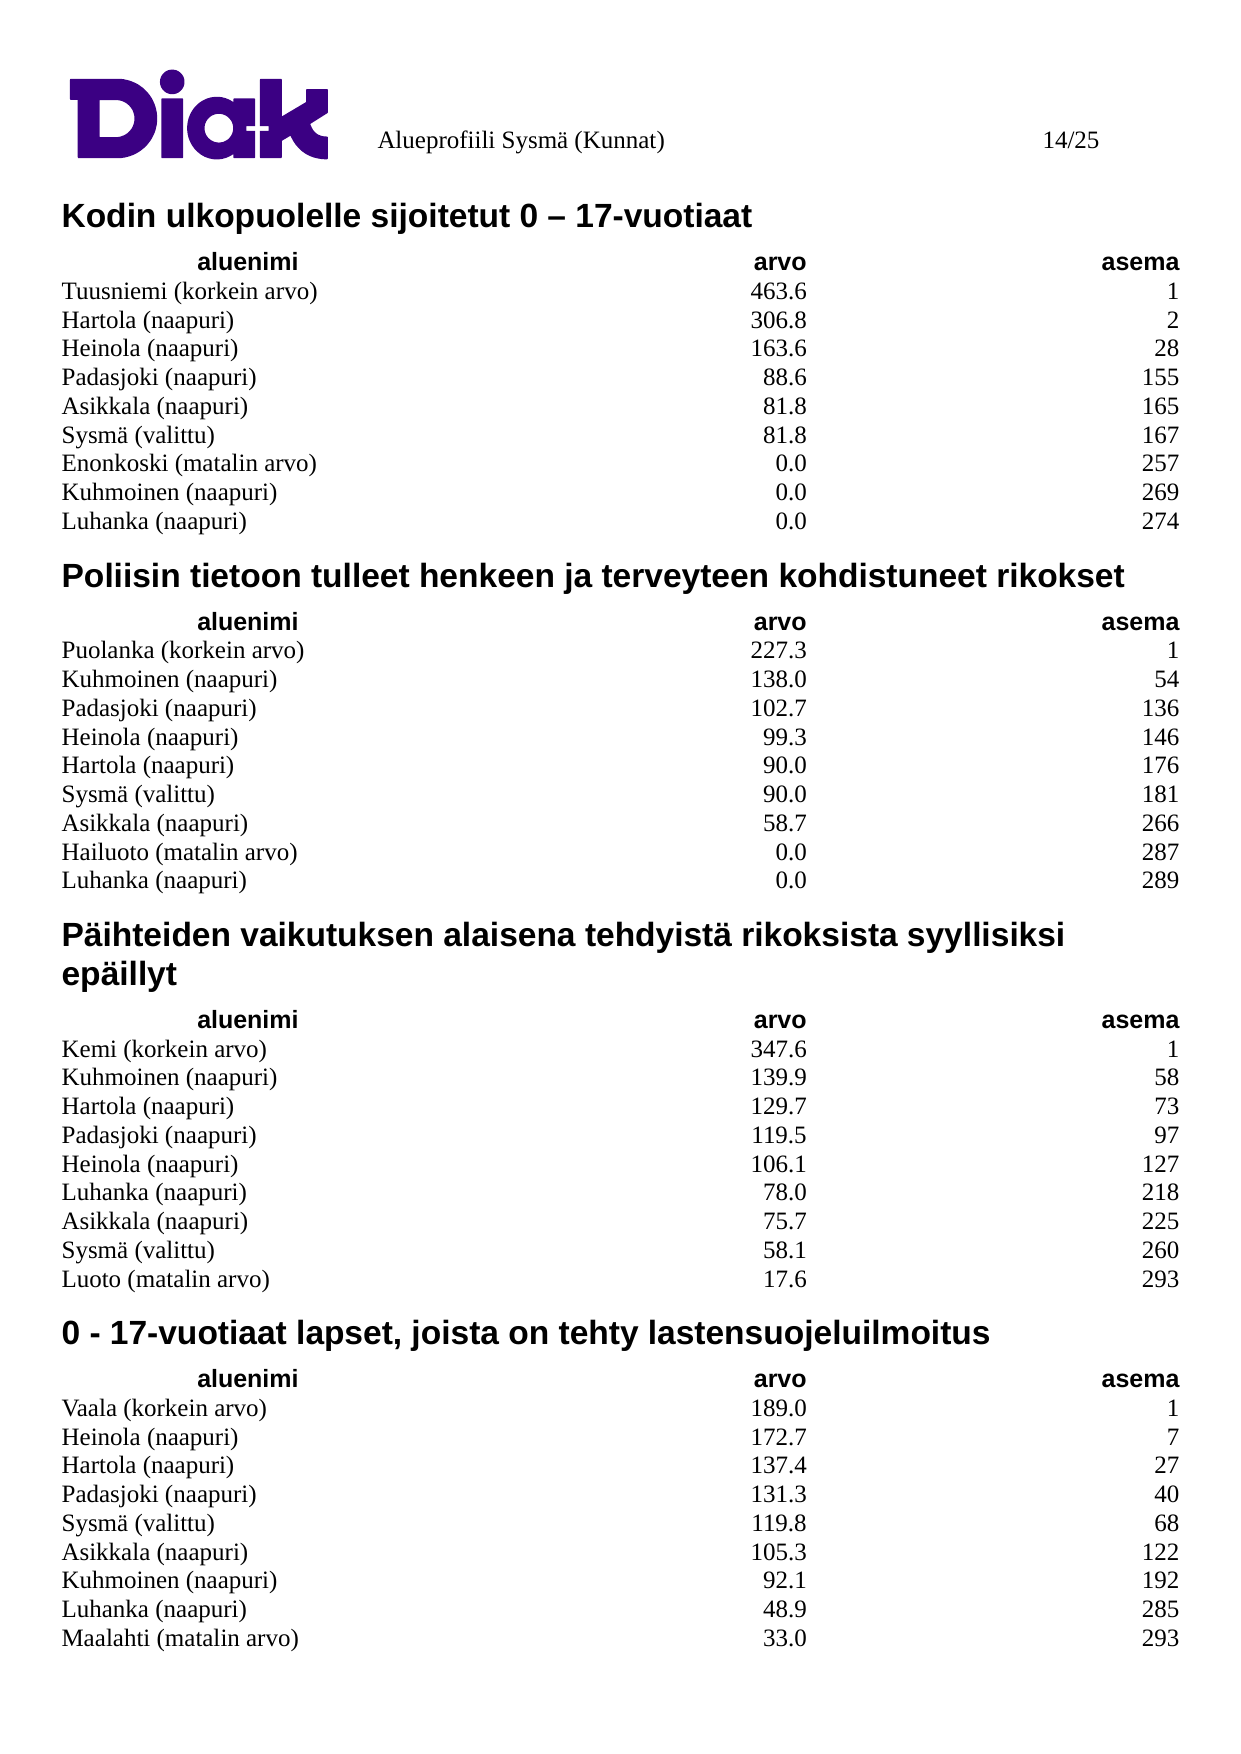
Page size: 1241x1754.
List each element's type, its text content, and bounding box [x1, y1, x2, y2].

table_cell 81.8 [434, 391, 806, 420]
subtitle Kodin ulkopuolelle sijoitetut 0 – 17-vuotiaat [61, 196, 1179, 235]
table_cell Asikkala (naapuri) [61, 391, 434, 420]
table_cell 293 [806, 1623, 1179, 1652]
table_cell Hartola (naapuri) [61, 1091, 434, 1120]
table_cell 1 [806, 1393, 1179, 1422]
table_cell 17.6 [434, 1264, 806, 1292]
table_cell 7 [806, 1422, 1179, 1451]
table_cell Padasjoki (naapuri) [61, 362, 434, 391]
table_cell 257 [806, 449, 1179, 477]
table_cell 285 [806, 1594, 1179, 1623]
table_cell 33.0 [434, 1623, 806, 1652]
table_cell 139.9 [434, 1063, 806, 1091]
table_cell Padasjoki (naapuri) [61, 693, 434, 722]
table_cell Heinola (naapuri) [61, 1149, 434, 1177]
table_cell 227.3 [434, 636, 806, 664]
table_cell 131.3 [434, 1479, 806, 1508]
table_cell 0.0 [434, 477, 806, 506]
table_cell Luhanka (naapuri) [61, 1178, 434, 1206]
table_cell 129.7 [434, 1091, 806, 1120]
table_cell Padasjoki (naapuri) [61, 1479, 434, 1508]
table_cell Asikkala (naapuri) [61, 1206, 434, 1235]
table_cell 260 [806, 1235, 1179, 1264]
table_cell 269 [806, 477, 1179, 506]
table_header arvo [434, 1005, 806, 1034]
table_cell 119.8 [434, 1508, 806, 1537]
table_cell 106.1 [434, 1149, 806, 1177]
table_cell Maalahti (matalin arvo) [61, 1623, 434, 1652]
table_cell 78.0 [434, 1178, 806, 1206]
table_cell Luhanka (naapuri) [61, 1594, 434, 1623]
table_cell 463.6 [434, 276, 806, 305]
table_header aluenimi [61, 1005, 434, 1034]
table_cell 81.8 [434, 420, 806, 448]
table_cell 122 [806, 1537, 1179, 1566]
table_cell 293 [806, 1264, 1179, 1292]
table_cell 181 [806, 779, 1179, 808]
table_cell 68 [806, 1508, 1179, 1537]
table_cell 58.7 [434, 808, 806, 837]
table_cell Luoto (matalin arvo) [61, 1264, 434, 1292]
table_cell Asikkala (naapuri) [61, 808, 434, 837]
table_cell Heinola (naapuri) [61, 334, 434, 362]
table_cell 138.0 [434, 664, 806, 693]
table_cell 97 [806, 1120, 1179, 1149]
table_cell 1 [806, 636, 1179, 664]
table_cell 289 [806, 866, 1179, 894]
table_cell Kuhmoinen (naapuri) [61, 664, 434, 693]
table_cell Hartola (naapuri) [61, 305, 434, 333]
table_cell 75.7 [434, 1206, 806, 1235]
table_cell Kuhmoinen (naapuri) [61, 477, 434, 506]
table_cell 165 [806, 391, 1179, 420]
table_cell 155 [806, 362, 1179, 391]
table_cell 119.5 [434, 1120, 806, 1149]
table_cell 136 [806, 693, 1179, 722]
table_cell 73 [806, 1091, 1179, 1120]
table_cell 163.6 [434, 334, 806, 362]
table_header arvo [434, 607, 806, 636]
table_cell 189.0 [434, 1393, 806, 1422]
table_cell 137.4 [434, 1451, 806, 1479]
table_cell Kuhmoinen (naapuri) [61, 1063, 434, 1091]
table_header aluenimi [61, 1364, 434, 1393]
table_cell 127 [806, 1149, 1179, 1177]
table_cell 218 [806, 1178, 1179, 1206]
table_cell 287 [806, 837, 1179, 866]
table_cell 88.6 [434, 362, 806, 391]
table_cell 28 [806, 334, 1179, 362]
table_cell Tuusniemi (korkein arvo) [61, 276, 434, 305]
table_header asema [806, 1005, 1179, 1034]
table_cell 54 [806, 664, 1179, 693]
table_cell 27 [806, 1451, 1179, 1479]
table_cell 0.0 [434, 449, 806, 477]
table_cell Sysmä (valittu) [61, 1235, 434, 1264]
table_cell 167 [806, 420, 1179, 448]
table_cell Kuhmoinen (naapuri) [61, 1566, 434, 1594]
table_cell 2 [806, 305, 1179, 333]
table_cell Sysmä (valittu) [61, 779, 434, 808]
table_cell Heinola (naapuri) [61, 1422, 434, 1451]
table_cell 92.1 [434, 1566, 806, 1594]
table_cell Padasjoki (naapuri) [61, 1120, 434, 1149]
table_cell Vaala (korkein arvo) [61, 1393, 434, 1422]
table_cell 0.0 [434, 506, 806, 535]
table_cell 99.3 [434, 722, 806, 751]
table_cell Sysmä (valittu) [61, 1508, 434, 1537]
table_cell Hartola (naapuri) [61, 1451, 434, 1479]
table_cell 176 [806, 751, 1179, 779]
table_cell 90.0 [434, 779, 806, 808]
table_cell Puolanka (korkein arvo) [61, 636, 434, 664]
table_header aluenimi [61, 607, 434, 636]
table_cell Sysmä (valittu) [61, 420, 434, 448]
table_header asema [806, 1364, 1179, 1393]
table_cell Heinola (naapuri) [61, 722, 434, 751]
table_cell 192 [806, 1566, 1179, 1594]
table_cell 0.0 [434, 866, 806, 894]
table_cell Hailuoto (matalin arvo) [61, 837, 434, 866]
table_cell 58.1 [434, 1235, 806, 1264]
table_header asema [806, 247, 1179, 276]
table_cell Luhanka (naapuri) [61, 506, 434, 535]
table_cell 105.3 [434, 1537, 806, 1566]
table_cell Kemi (korkein arvo) [61, 1034, 434, 1062]
table_cell Enonkoski (matalin arvo) [61, 449, 434, 477]
table_header arvo [434, 1364, 806, 1393]
table_cell Luhanka (naapuri) [61, 866, 434, 894]
table_cell 274 [806, 506, 1179, 535]
table_header asema [806, 607, 1179, 636]
table_cell 90.0 [434, 751, 806, 779]
table_cell 225 [806, 1206, 1179, 1235]
table_cell 0.0 [434, 837, 806, 866]
table_cell 1 [806, 276, 1179, 305]
table_cell 146 [806, 722, 1179, 751]
table_cell 58 [806, 1063, 1179, 1091]
table_header arvo [434, 247, 806, 276]
table_cell 40 [806, 1479, 1179, 1508]
table_cell 172.7 [434, 1422, 806, 1451]
table_cell Asikkala (naapuri) [61, 1537, 434, 1566]
table_cell 102.7 [434, 693, 806, 722]
table_cell Hartola (naapuri) [61, 751, 434, 779]
table_cell 266 [806, 808, 1179, 837]
table_cell 306.8 [434, 305, 806, 333]
table_cell 48.9 [434, 1594, 806, 1623]
subtitle Poliisin tietoon tulleet henkeen ja terveyteen kohdistuneet rikokset [61, 556, 1179, 594]
subtitle 0 - 17-vuotiaat lapset, joista on tehty lastensuojeluilmoitus [61, 1313, 1179, 1352]
table_cell 1 [806, 1034, 1179, 1062]
table_cell 347.6 [434, 1034, 806, 1062]
table_header aluenimi [61, 247, 434, 276]
subtitle Päihteiden vaikutuksen alaisena tehdyistä rikoksista syyllisiksi epäillyt [61, 915, 1179, 992]
